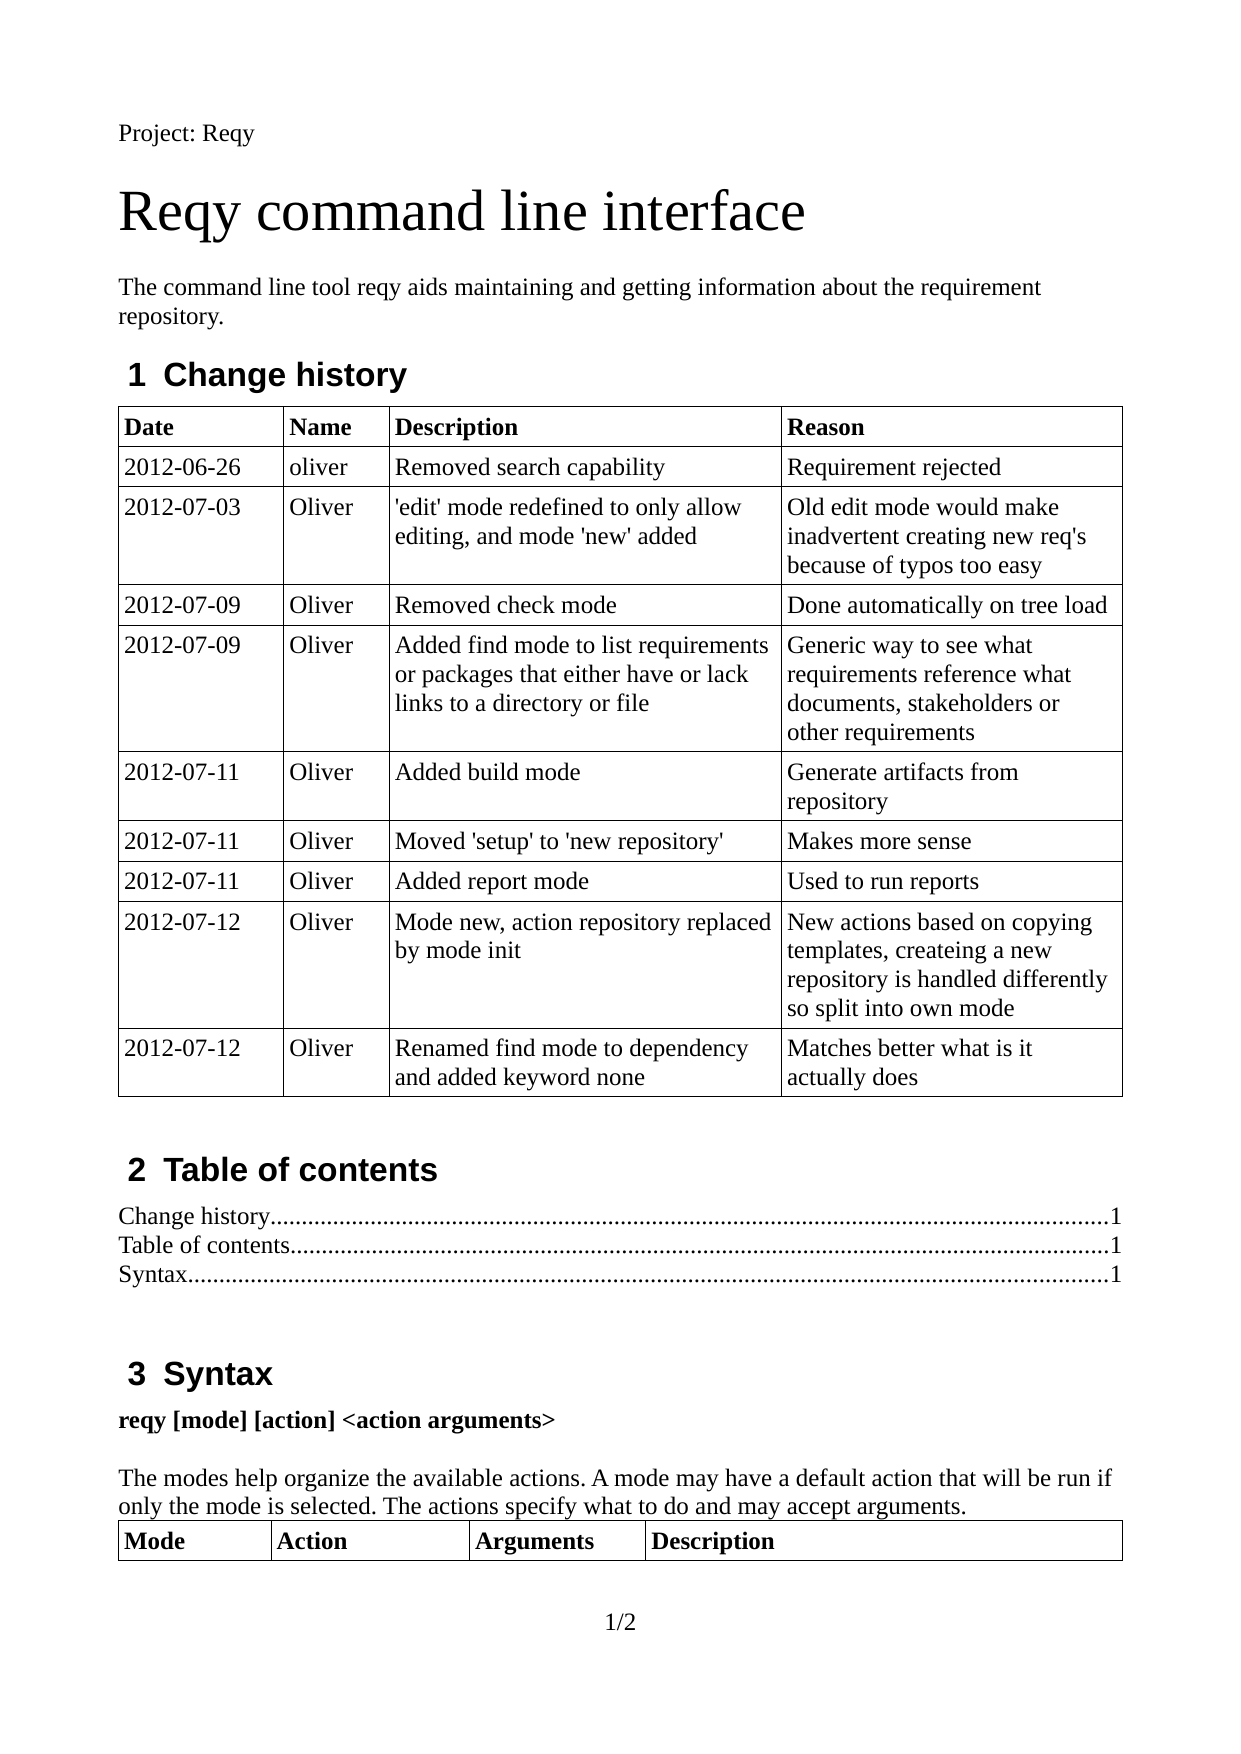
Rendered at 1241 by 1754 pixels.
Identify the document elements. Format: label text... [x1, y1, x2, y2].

table_cell Done automatically on tree load [782, 585, 1122, 624]
table_header Date [119, 407, 283, 446]
text Reqy command line interface [118, 176, 1122, 243]
table_cell oliver [284, 447, 389, 486]
table_cell Renamed find mode to dependency and added keyword none [390, 1029, 781, 1096]
table_cell Oliver [284, 585, 389, 624]
table_header Description [390, 407, 781, 446]
table_cell 2012-07-09 [119, 626, 283, 751]
table_cell Mode new, action repository replaced by mode init [390, 902, 781, 1027]
table_cell Oliver [284, 752, 389, 820]
table_header Name [284, 407, 389, 446]
table_cell Oliver [284, 902, 389, 1027]
text The command line tool reqy aids maintaining and getting information about the requirement repository. [118, 272, 1122, 330]
table_cell 'edit' mode redefined to only allow editing, and mode 'new' added [390, 487, 781, 584]
table_header Reason [782, 407, 1122, 446]
table_cell Oliver [284, 1029, 389, 1096]
table_cell Used to run reports [782, 862, 1122, 901]
table_cell Old edit mode would make inadvertent creating new req's because of typos too easy [782, 487, 1122, 584]
table_cell Added find mode to list requirements or packages that either have or lack links to a directory or file [390, 626, 781, 751]
subtitle Syntax [118, 1354, 1122, 1393]
table_header Description [646, 1521, 1122, 1560]
table_cell Oliver [284, 862, 389, 901]
table_cell New actions based on copying templates, createing a new repository is handled differently so split into own mode [782, 902, 1122, 1027]
table_cell Requirement rejected [782, 447, 1122, 486]
table_header Mode [119, 1521, 271, 1560]
table_cell 2012-07-12 [119, 1029, 283, 1096]
table_cell 2012-07-11 [119, 752, 283, 820]
table_cell Makes more sense [782, 821, 1122, 861]
table_cell 2012-07-12 [119, 902, 283, 1027]
table_header Action [272, 1521, 469, 1560]
table_cell 2012-07-03 [119, 487, 283, 584]
text reqy [mode] [action] <action arguments> [118, 1405, 1122, 1434]
text The modes help organize the available actions. A mode may have a default action that will be run if only the mode is selected. The actions specify what to do and may accept arguments. [118, 1463, 1122, 1520]
table_cell Removed check mode [390, 585, 781, 624]
table_cell Oliver [284, 487, 389, 584]
table_cell Added report mode [390, 862, 781, 901]
table_cell Removed search capability [390, 447, 781, 486]
text Syntax 1 [118, 1259, 1122, 1288]
table_cell 2012-06-26 [119, 447, 283, 486]
table_cell Generate artifacts from repository [782, 752, 1122, 820]
table_cell 2012-07-11 [119, 821, 283, 861]
table_cell 2012-07-11 [119, 862, 283, 901]
table_cell Oliver [284, 626, 389, 751]
table_cell Added build mode [390, 752, 781, 820]
table_cell Oliver [284, 821, 389, 861]
text Change history 1 [118, 1201, 1122, 1230]
table_cell Moved 'setup' to 'new repository' [390, 821, 781, 861]
table_cell Generic way to see what requirements reference what documents, stakeholders or other requirements [782, 626, 1122, 751]
subtitle Table of contents [118, 1150, 1122, 1189]
subtitle Change history [118, 355, 1122, 393]
text Table of contents 1 [118, 1230, 1122, 1259]
table_cell Matches better what is it actually does [782, 1029, 1122, 1096]
table_header Arguments [470, 1521, 645, 1560]
table_cell 2012-07-09 [119, 585, 283, 624]
